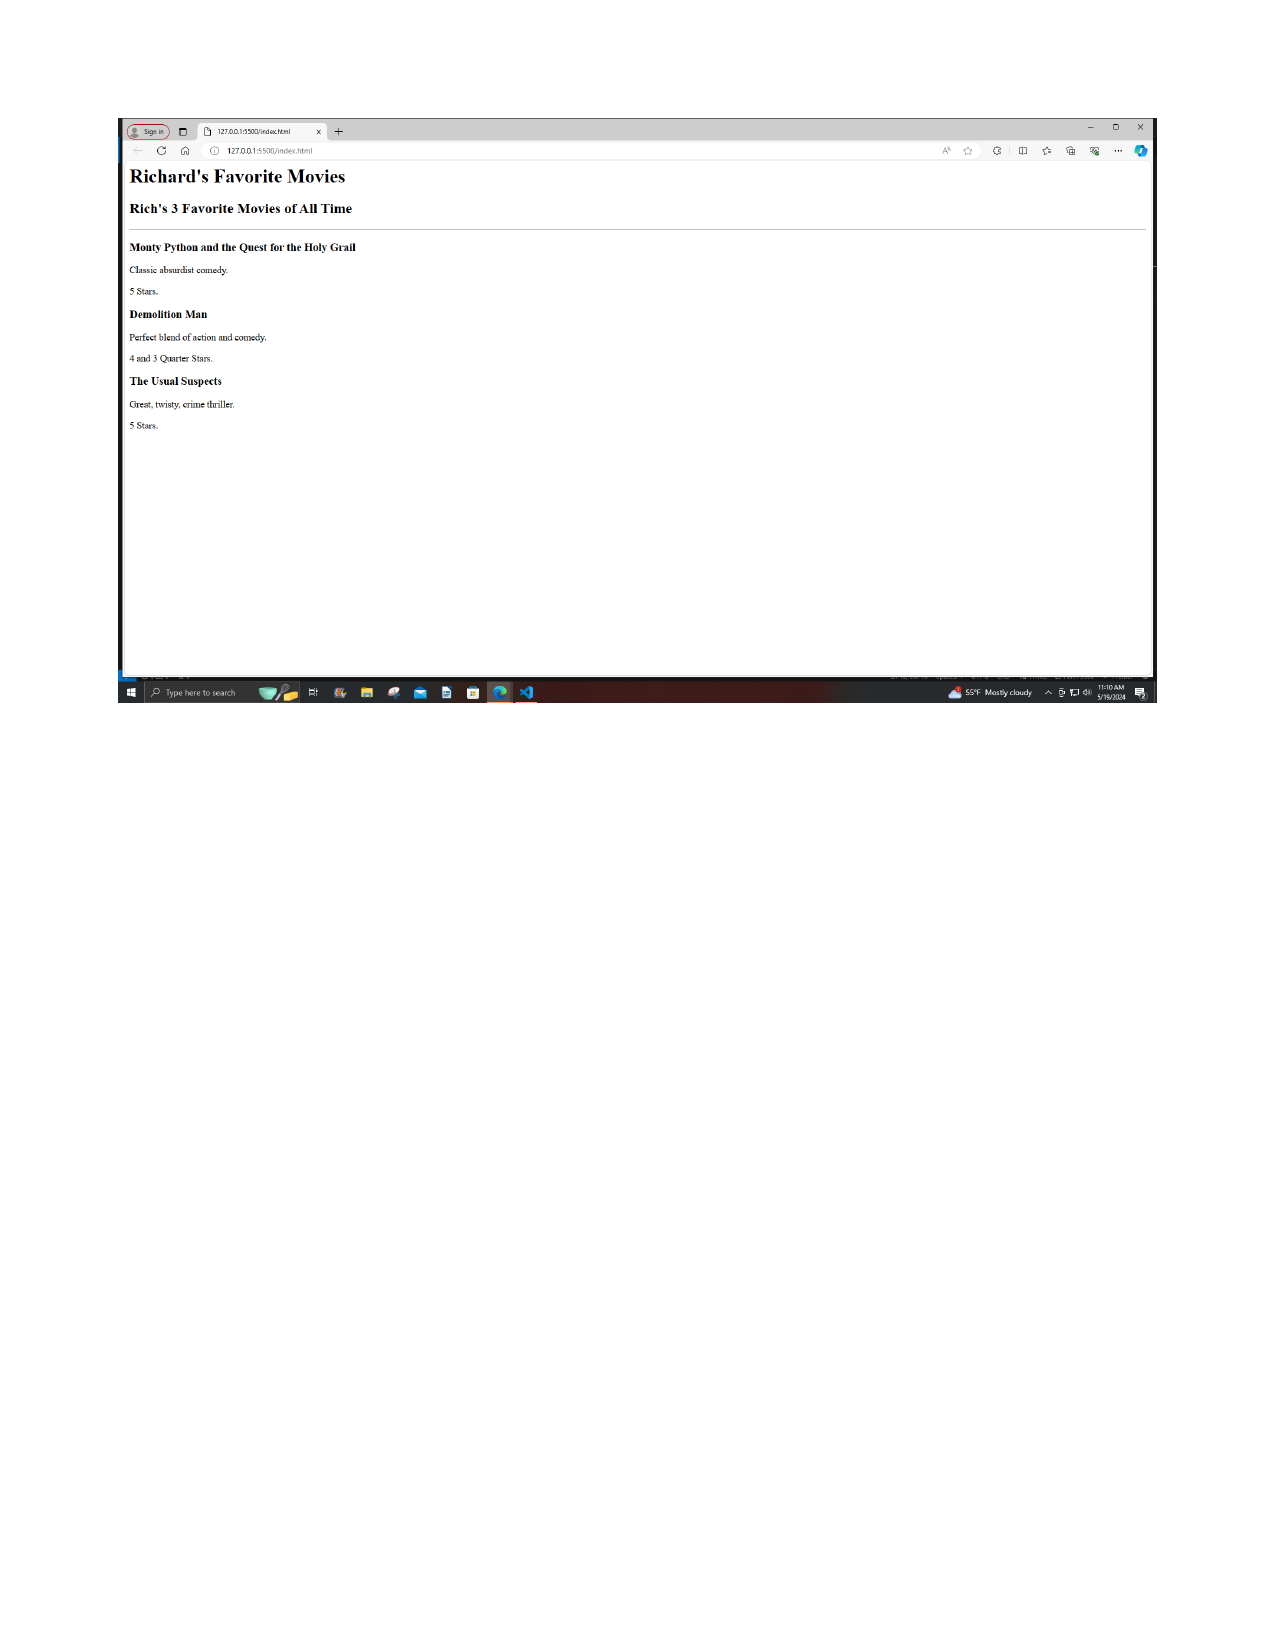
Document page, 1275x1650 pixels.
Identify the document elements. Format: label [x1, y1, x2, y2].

picture [118, 118, 1157, 703]
